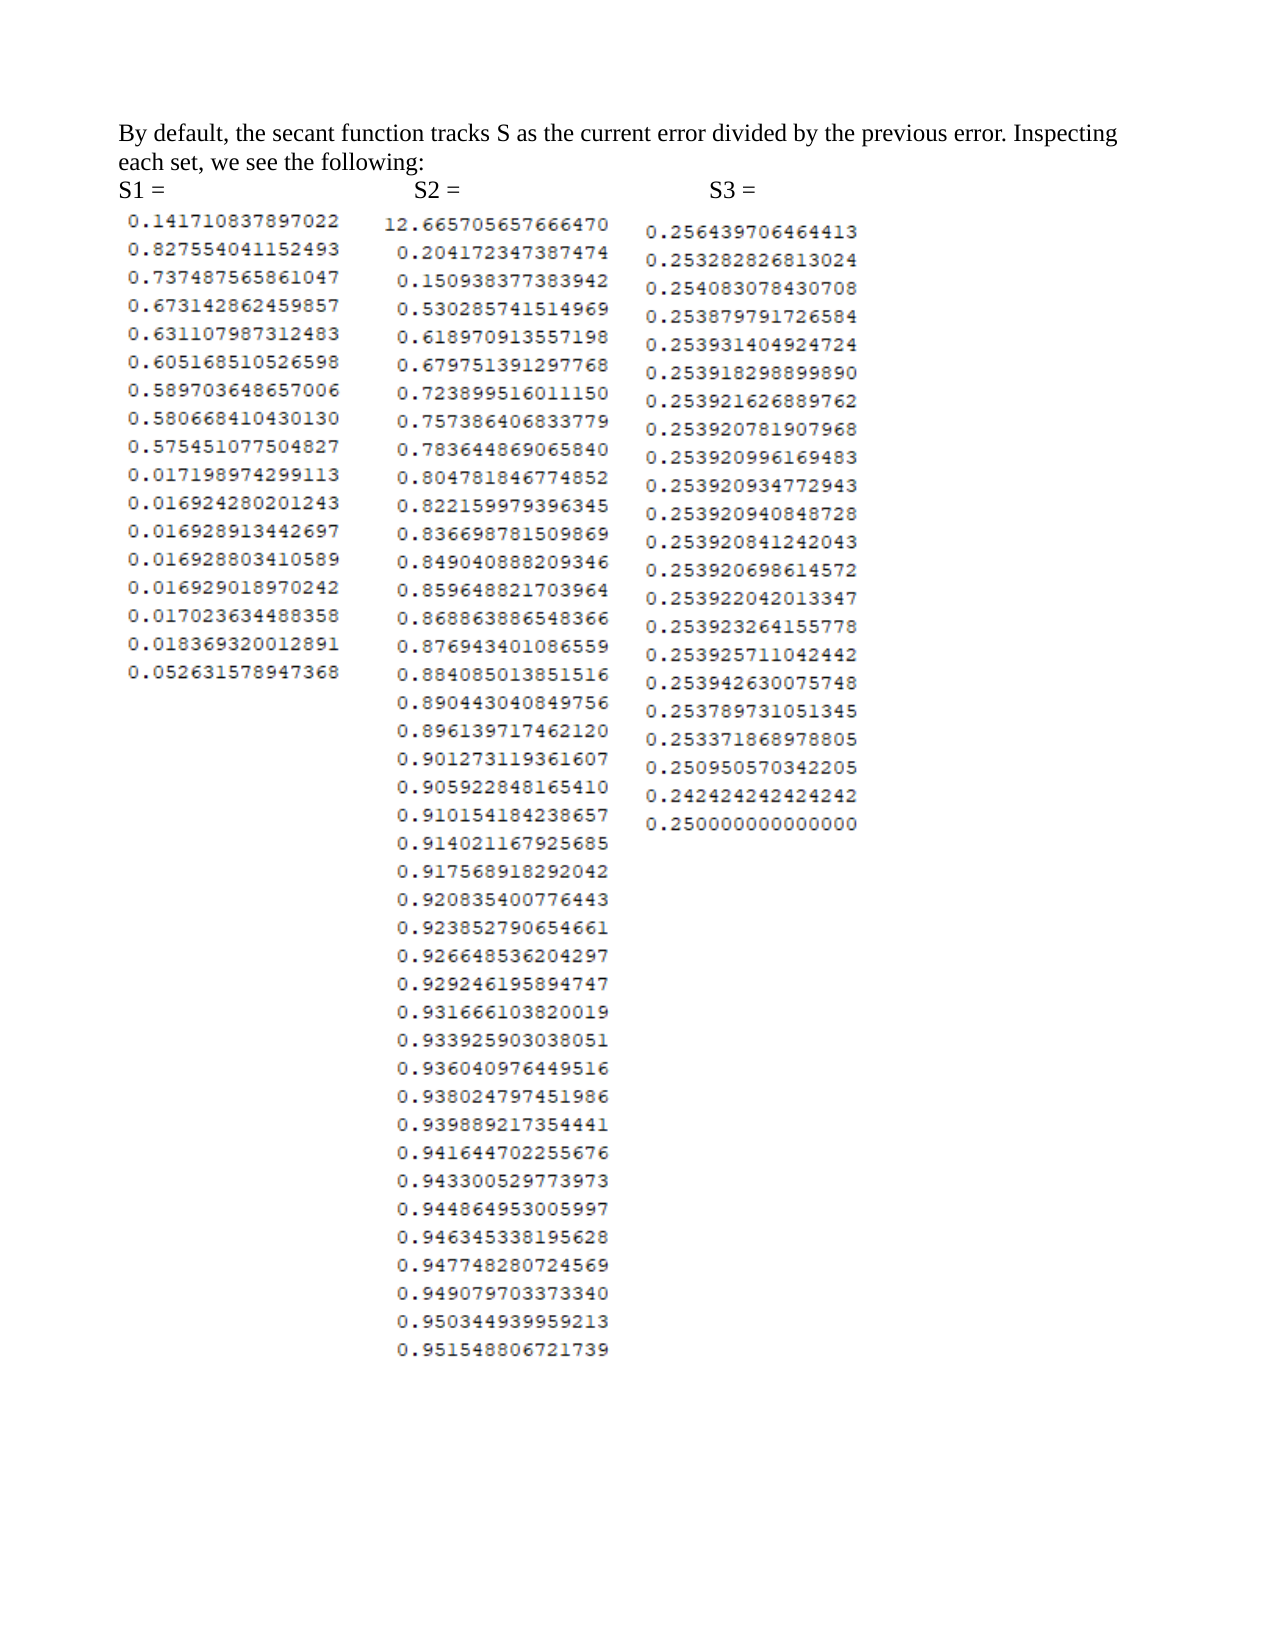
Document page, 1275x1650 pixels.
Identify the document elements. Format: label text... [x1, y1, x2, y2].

text By default, the secant function tracks S as the current error divided by the previous error. Inspecting each set, we see the following: [118, 118, 1157, 176]
text S1 = S2 = S3 = [118, 176, 1157, 204]
